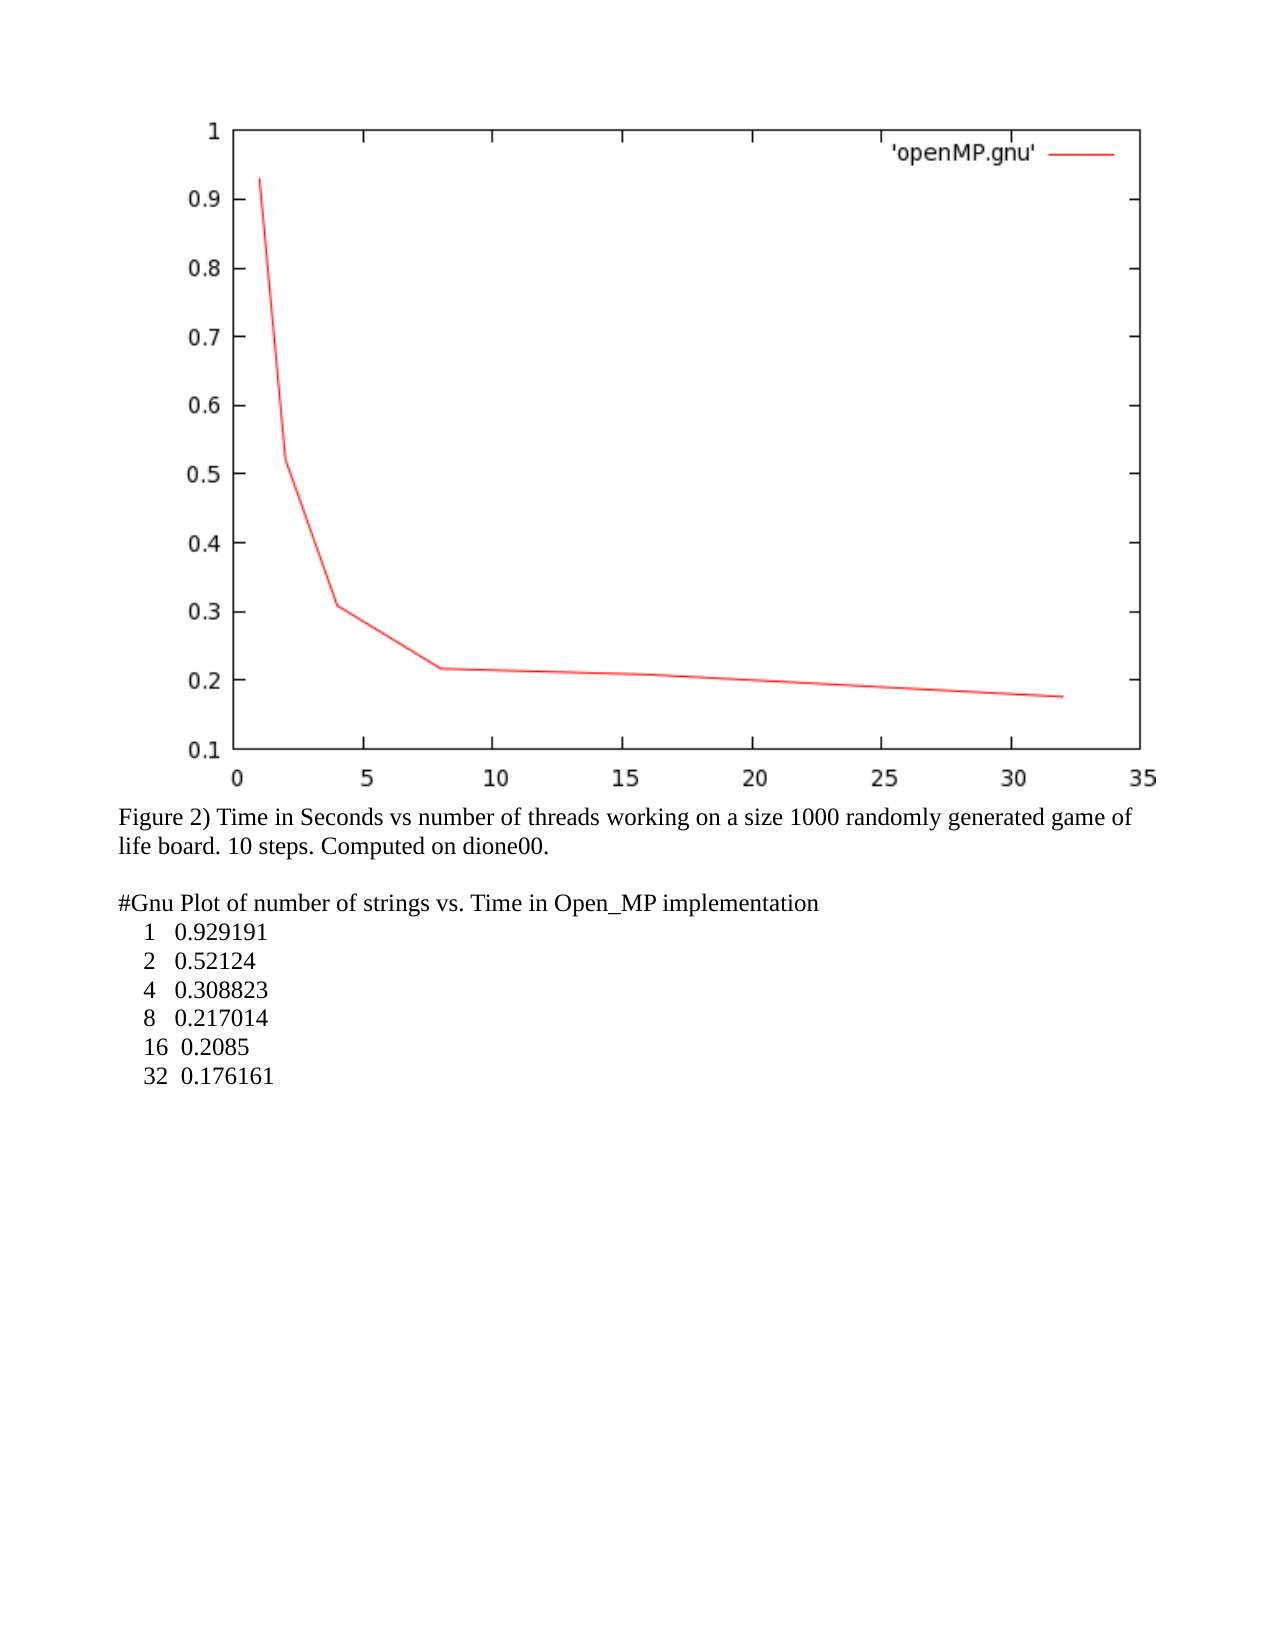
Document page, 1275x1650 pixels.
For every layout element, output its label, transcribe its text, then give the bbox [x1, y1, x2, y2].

text 2 0.52124 [118, 946, 1157, 975]
text 1 0.929191 [118, 917, 1157, 946]
text 16 0.2085 [118, 1032, 1157, 1061]
picture [119, 118, 1156, 803]
text #Gnu Plot of number of strings vs. Time in Open_MP implementation [118, 888, 1157, 917]
text 4 0.308823 [118, 975, 1157, 1003]
text 8 0.217014 [118, 1003, 1157, 1032]
text 32 0.176161 [118, 1061, 1157, 1090]
text Figure 2) Time in Seconds vs number of threads working on a size 1000 randomly generated game of life board. 10 steps. Computed on dione00. [118, 118, 1157, 860]
